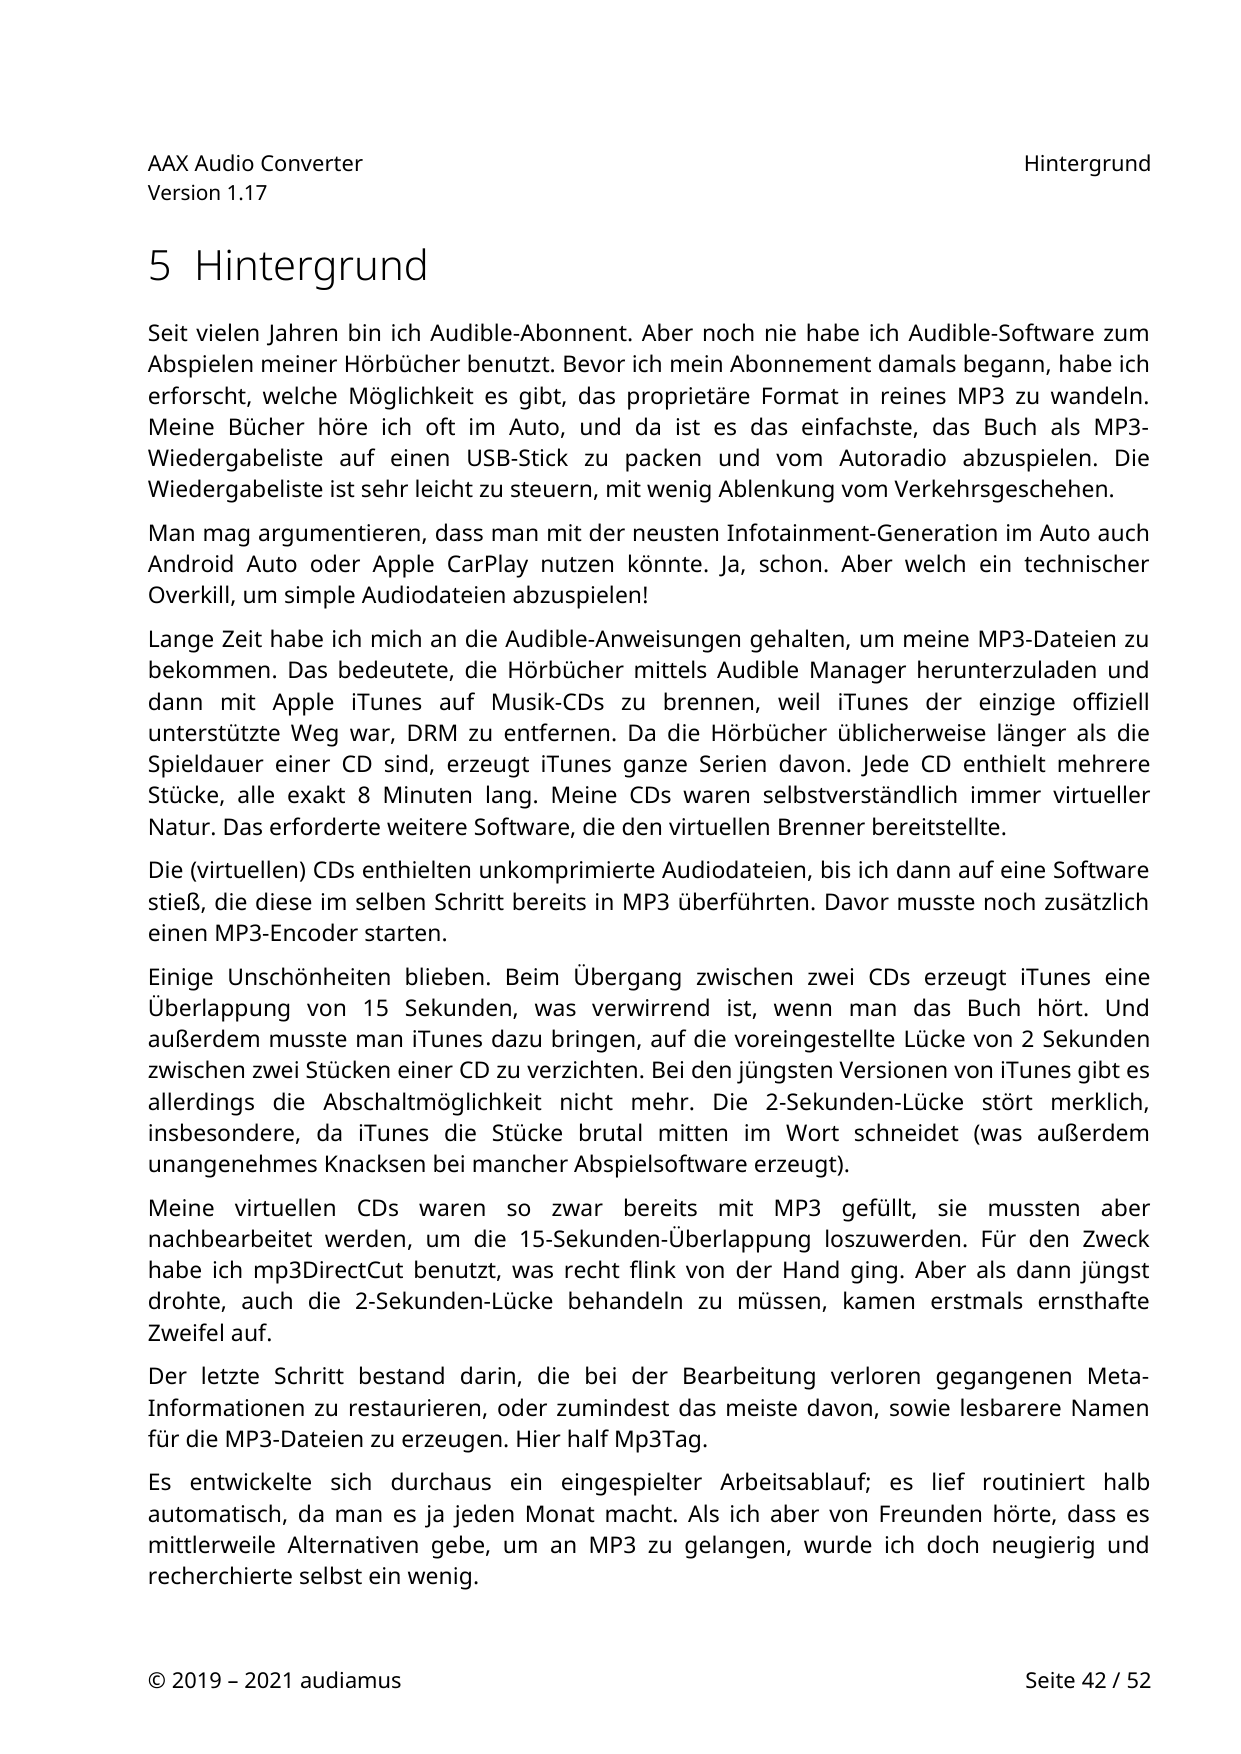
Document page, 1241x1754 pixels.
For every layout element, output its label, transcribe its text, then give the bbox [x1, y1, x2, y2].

text Man mag argumentieren, dass man mit der neusten Infotainment-Generation im Auto auch Android Auto oder Apple CarPlay nutzen könnte. Ja, schon. Aber welch ein technischer Overkill, um simple Audiodateien abzuspielen! [148, 517, 1152, 611]
text Der letzte Schritt bestand darin, die bei der Bearbeitung verloren gegangenen Meta-Informationen zu restaurieren, oder zumindest das meiste davon, sowie lesbarere Namen für die MP3-Dateien zu erzeugen. Hier half Mp3Tag. [148, 1360, 1152, 1454]
text Es entwickelte sich durchaus ein eingespielter Arbeitsablauf; es lief routiniert halb automatisch, da man es ja jeden Monat macht. Als ich aber von Freunden hörte, dass es mittlerweile Alternativen gebe, um an MP3 zu gelangen, wurde ich doch neugierig und recherchierte selbst ein wenig. [148, 1466, 1152, 1591]
text Lange Zeit habe ich mich an die Audible-Anweisungen gehalten, um meine MP3-Dateien zu bekommen. Das bedeutete, die Hörbücher mittels Audible Manager herunterzuladen und dann mit Apple iTunes auf Musik-CDs zu brennen, weil iTunes der einzige offiziell unterstützte Weg war, DRM zu entfernen. Da die Hörbücher üblicherweise länger als die Spieldauer einer CD sind, erzeugt iTunes ganze Serien davon. Jede CD enthielt mehrere Stücke, alle exakt 8 Minuten lang. Meine CDs waren selbstverständlich immer virtueller Natur. Das erforderte weitere Software, die den virtuellen Brenner bereitstellte. [148, 623, 1152, 842]
text Seit vielen Jahren bin ich Audible-Abonnent. Aber noch nie habe ich Audible-Software zum Abspielen meiner Hörbücher benutzt. Bevor ich mein Abonnement damals begann, habe ich erforscht, welche Möglichkeit es gibt, das proprietäre Format in reines MP3 zu wandeln. Meine Bücher höre ich oft im Auto, und da ist es das einfachste, das Buch als MP3-Wiedergabeliste auf einen USB-Stick zu packen und vom Autoradio abzuspielen. Die Wiedergabeliste ist sehr leicht zu steuern, mit wenig Ablenkung vom Verkehrsgeschehen. [148, 317, 1152, 504]
text Meine virtuellen CDs waren so zwar bereits mit MP3 gefüllt, sie mussten aber nachbearbeitet werden, um die 15-Sekunden-Überlappung loszuwerden. Für den Zweck habe ich mp3DirectCut benutzt, was recht flink von der Hand ging. Aber als dann jüngst drohte, auch die 2-Sekunden-Lücke behandeln zu müssen, kamen erstmals ernsthafte Zweifel auf. [148, 1192, 1152, 1348]
text Einige Unschönheiten blieben. Beim Übergang zwischen zwei CDs erzeugt iTunes eine Überlappung von 15 Sekunden, was verwirrend ist, wenn man das Buch hört. Und außerdem musste man iTunes dazu bringen, auf die voreingestellte Lücke von 2 Sekunden zwischen zwei Stücken einer CD zu verzichten. Bei den jüngsten Versionen von iTunes gibt es allerdings die Abschaltmöglichkeit nicht mehr. Die 2-Sekunden-Lücke stört merklich, insbesondere, da iTunes die Stücke brutal mitten im Wort schneidet (was außerdem unangenehmes Knacksen bei mancher Abspielsoftware erzeugt). [148, 960, 1152, 1179]
text Die (virtuellen) CDs enthielten unkomprimierte Audiodateien, bis ich dann auf eine Software stieß, die diese im selben Schritt bereits in MP3 überführten. Davor musste noch zusätzlich einen MP3-Encoder starten. [148, 854, 1152, 948]
subtitle Hintergrund [148, 235, 1152, 292]
